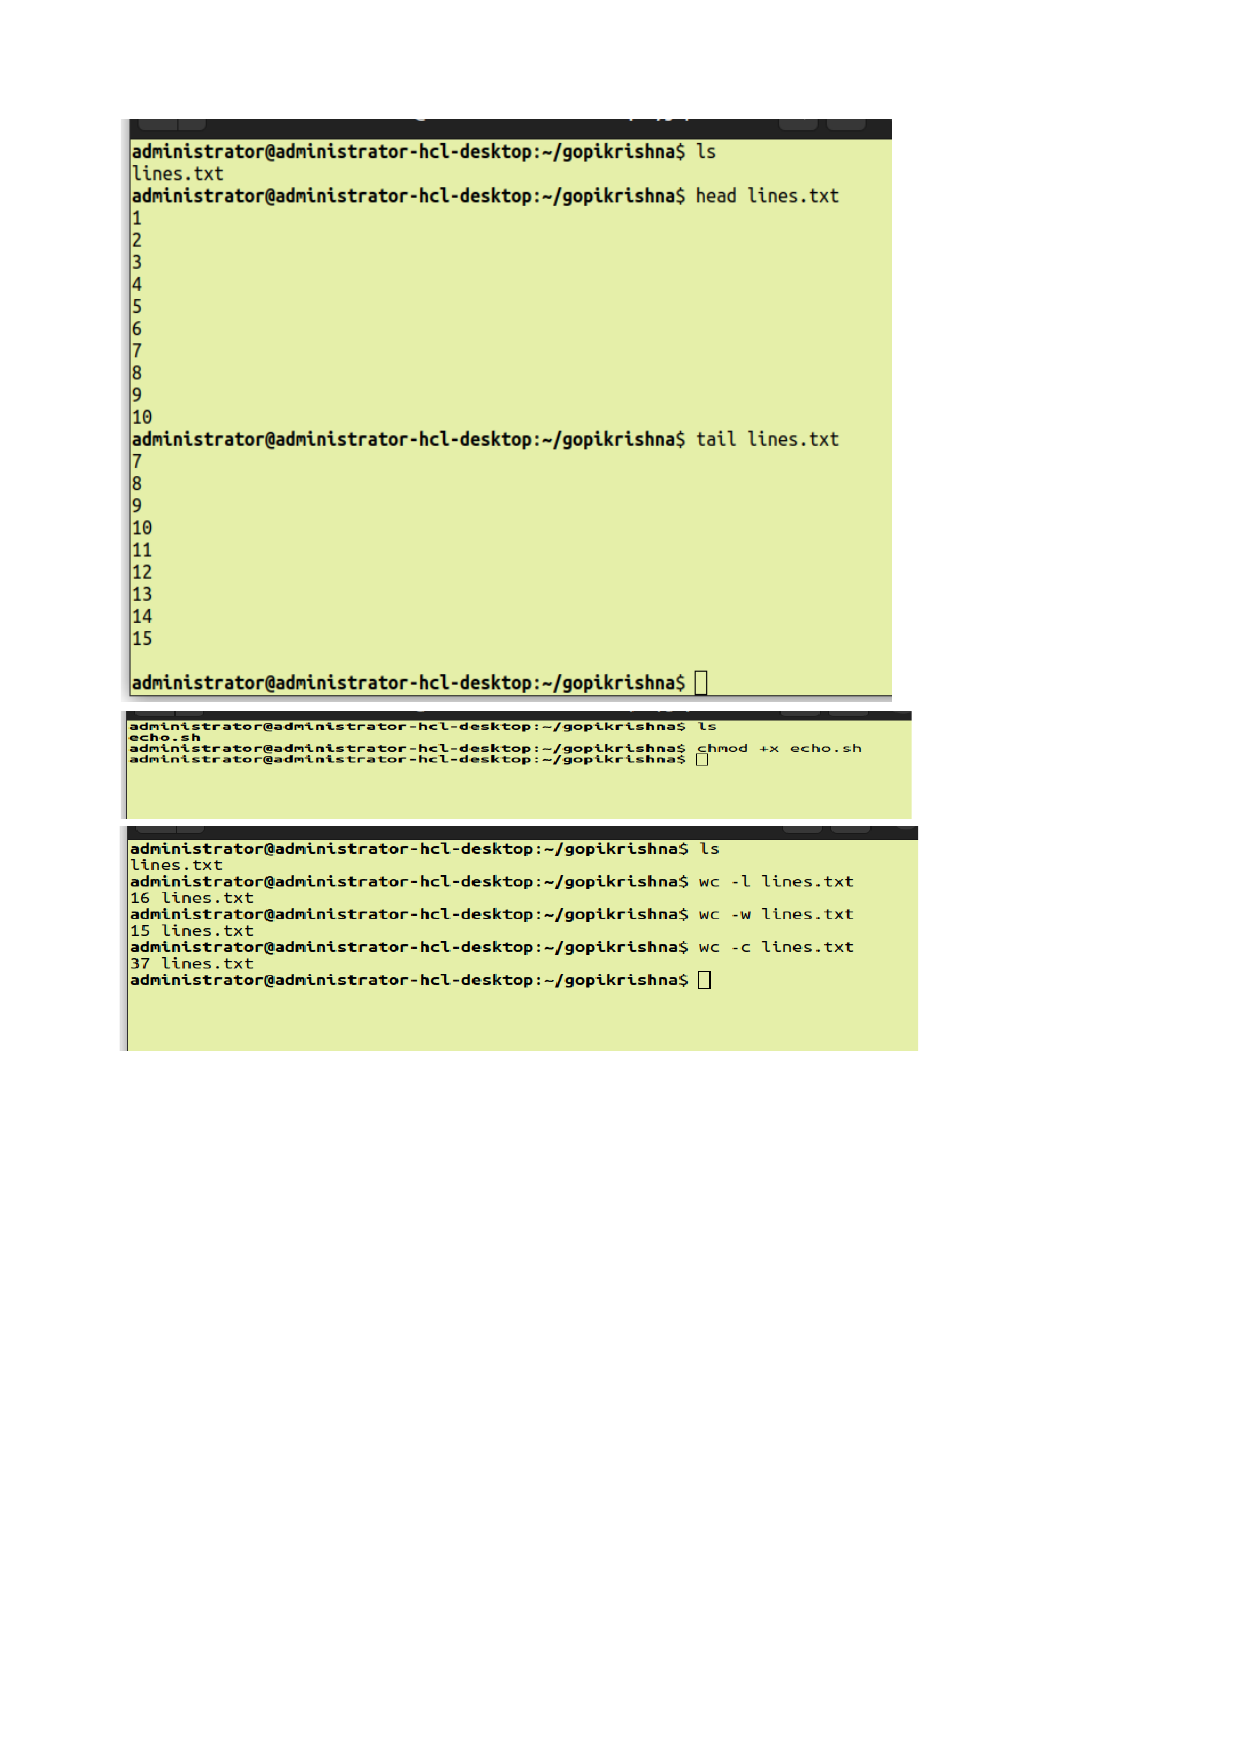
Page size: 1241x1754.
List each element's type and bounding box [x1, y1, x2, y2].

picture [120, 119, 892, 702]
picture [119, 826, 919, 1051]
picture [120, 711, 912, 819]
